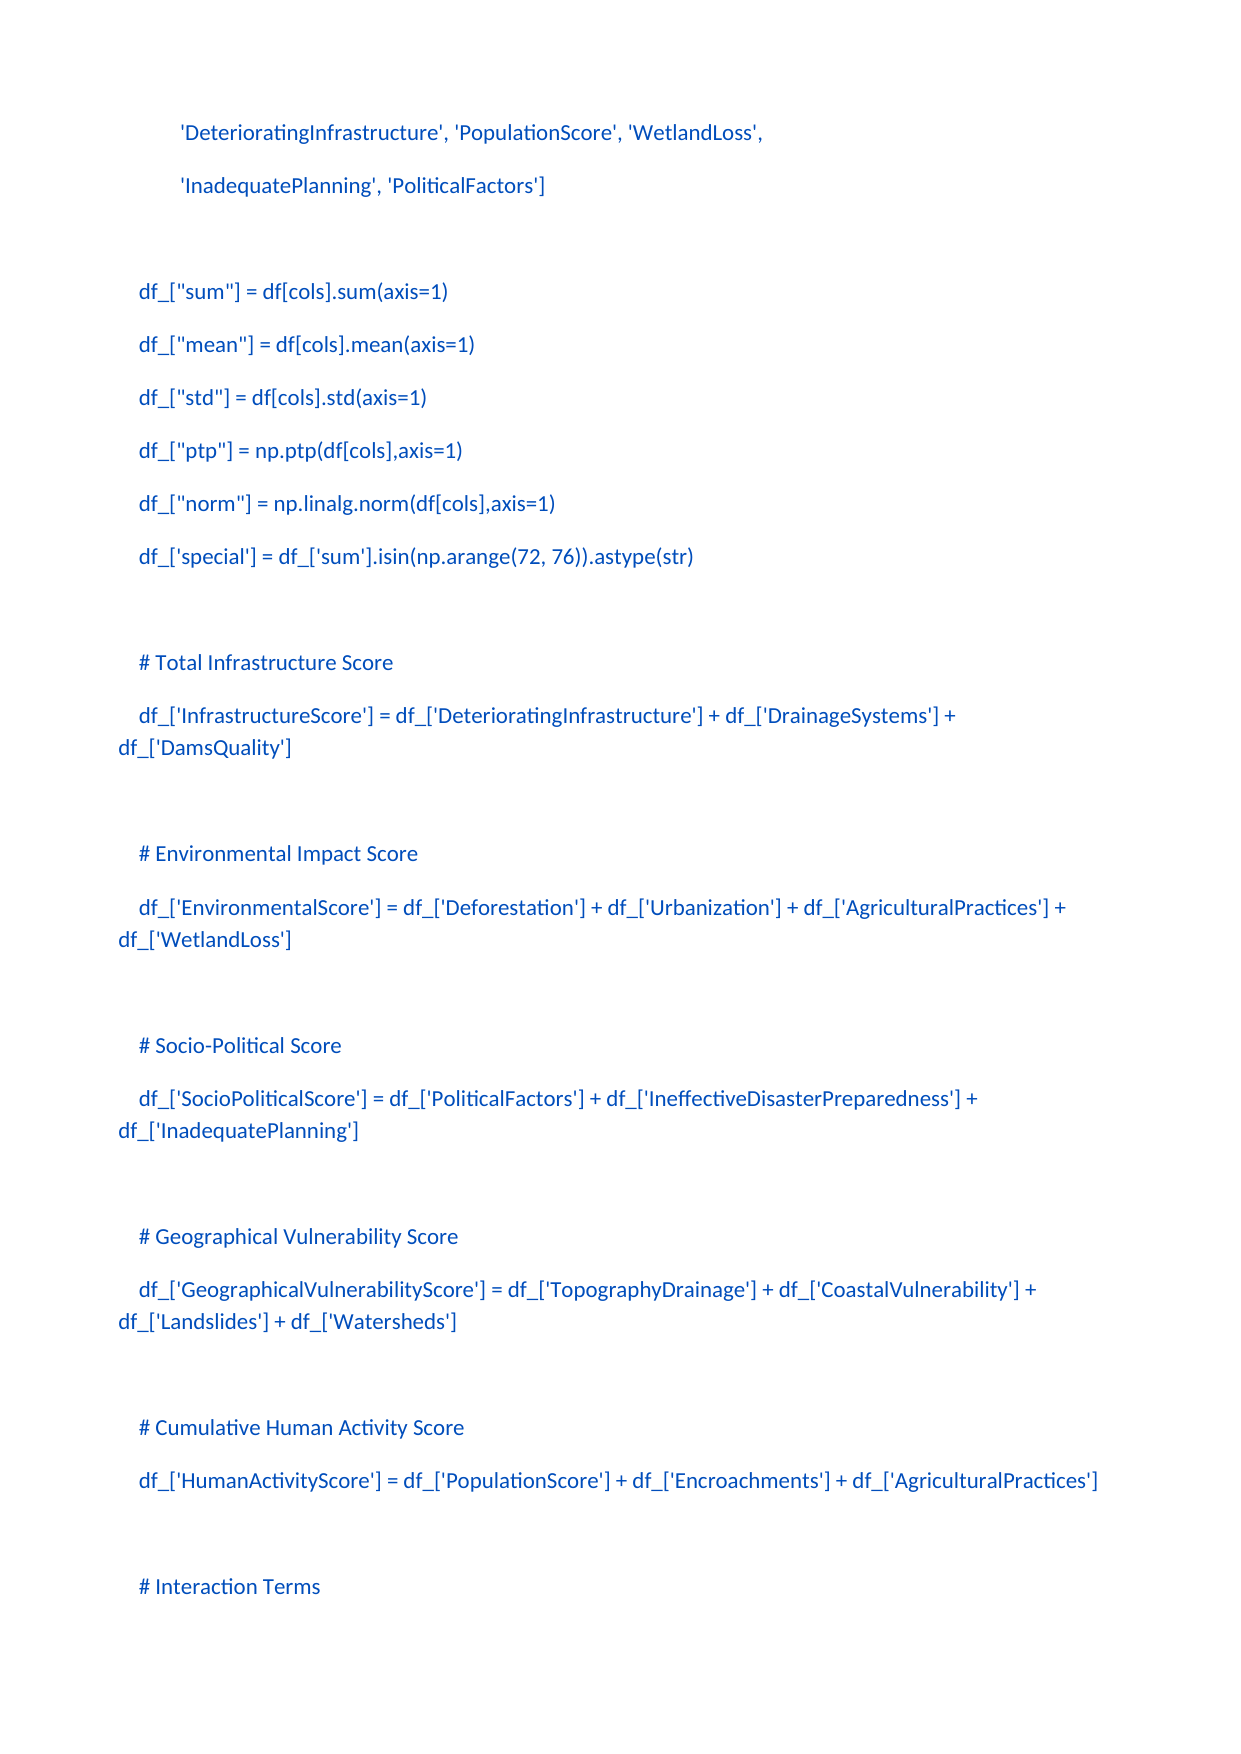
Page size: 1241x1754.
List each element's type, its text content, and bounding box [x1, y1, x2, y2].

text 'DeterioratingInfrastructure', 'PopulationScore', 'WetlandLoss', [118, 118, 1122, 146]
text df_["sum"] = df[cols].sum(axis=1) [118, 277, 1122, 305]
text df_['GeographicalVulnerabilityScore'] = df_['TopographyDrainage'] + df_['CoastalVulnerability'] + df_['Landslides'] + df_['Watersheds'] [118, 1275, 1122, 1335]
text # Interaction Terms [118, 1572, 1122, 1600]
text # Environmental Impact Score [118, 839, 1122, 868]
text df_['HumanActivityScore'] = df_['PopulationScore'] + df_['Encroachments'] + df_['AgriculturalPractices'] [118, 1466, 1122, 1494]
text 'InadequatePlanning', 'PoliticalFactors'] [118, 171, 1122, 199]
text df_['EnvironmentalScore'] = df_['Deforestation'] + df_['Urbanization'] + df_['AgriculturalPractices'] + df_['WetlandLoss'] [118, 893, 1122, 953]
text # Cumulative Human Activity Score [118, 1413, 1122, 1441]
text df_['InfrastructureScore'] = df_['DeterioratingInfrastructure'] + df_['DrainageSystems'] + df_['DamsQuality'] [118, 701, 1122, 762]
text df_['SocioPoliticalScore'] = df_['PoliticalFactors'] + df_['IneffectiveDisasterPreparedness'] + df_['InadequatePlanning'] [118, 1084, 1122, 1144]
text # Geographical Vulnerability Score [118, 1222, 1122, 1250]
text # Socio-Political Score [118, 1031, 1122, 1059]
text df_["ptp"] = np.ptp(df[cols],axis=1) [118, 436, 1122, 464]
text # Total Infrastructure Score [118, 648, 1122, 676]
text df_["std"] = df[cols].std(axis=1) [118, 383, 1122, 411]
text df_["norm"] = np.linalg.norm(df[cols],axis=1) [118, 489, 1122, 517]
text df_['special'] = df_['sum'].isin(np.arange(72, 76)).astype(str) [118, 542, 1122, 570]
text df_["mean"] = df[cols].mean(axis=1) [118, 330, 1122, 358]
